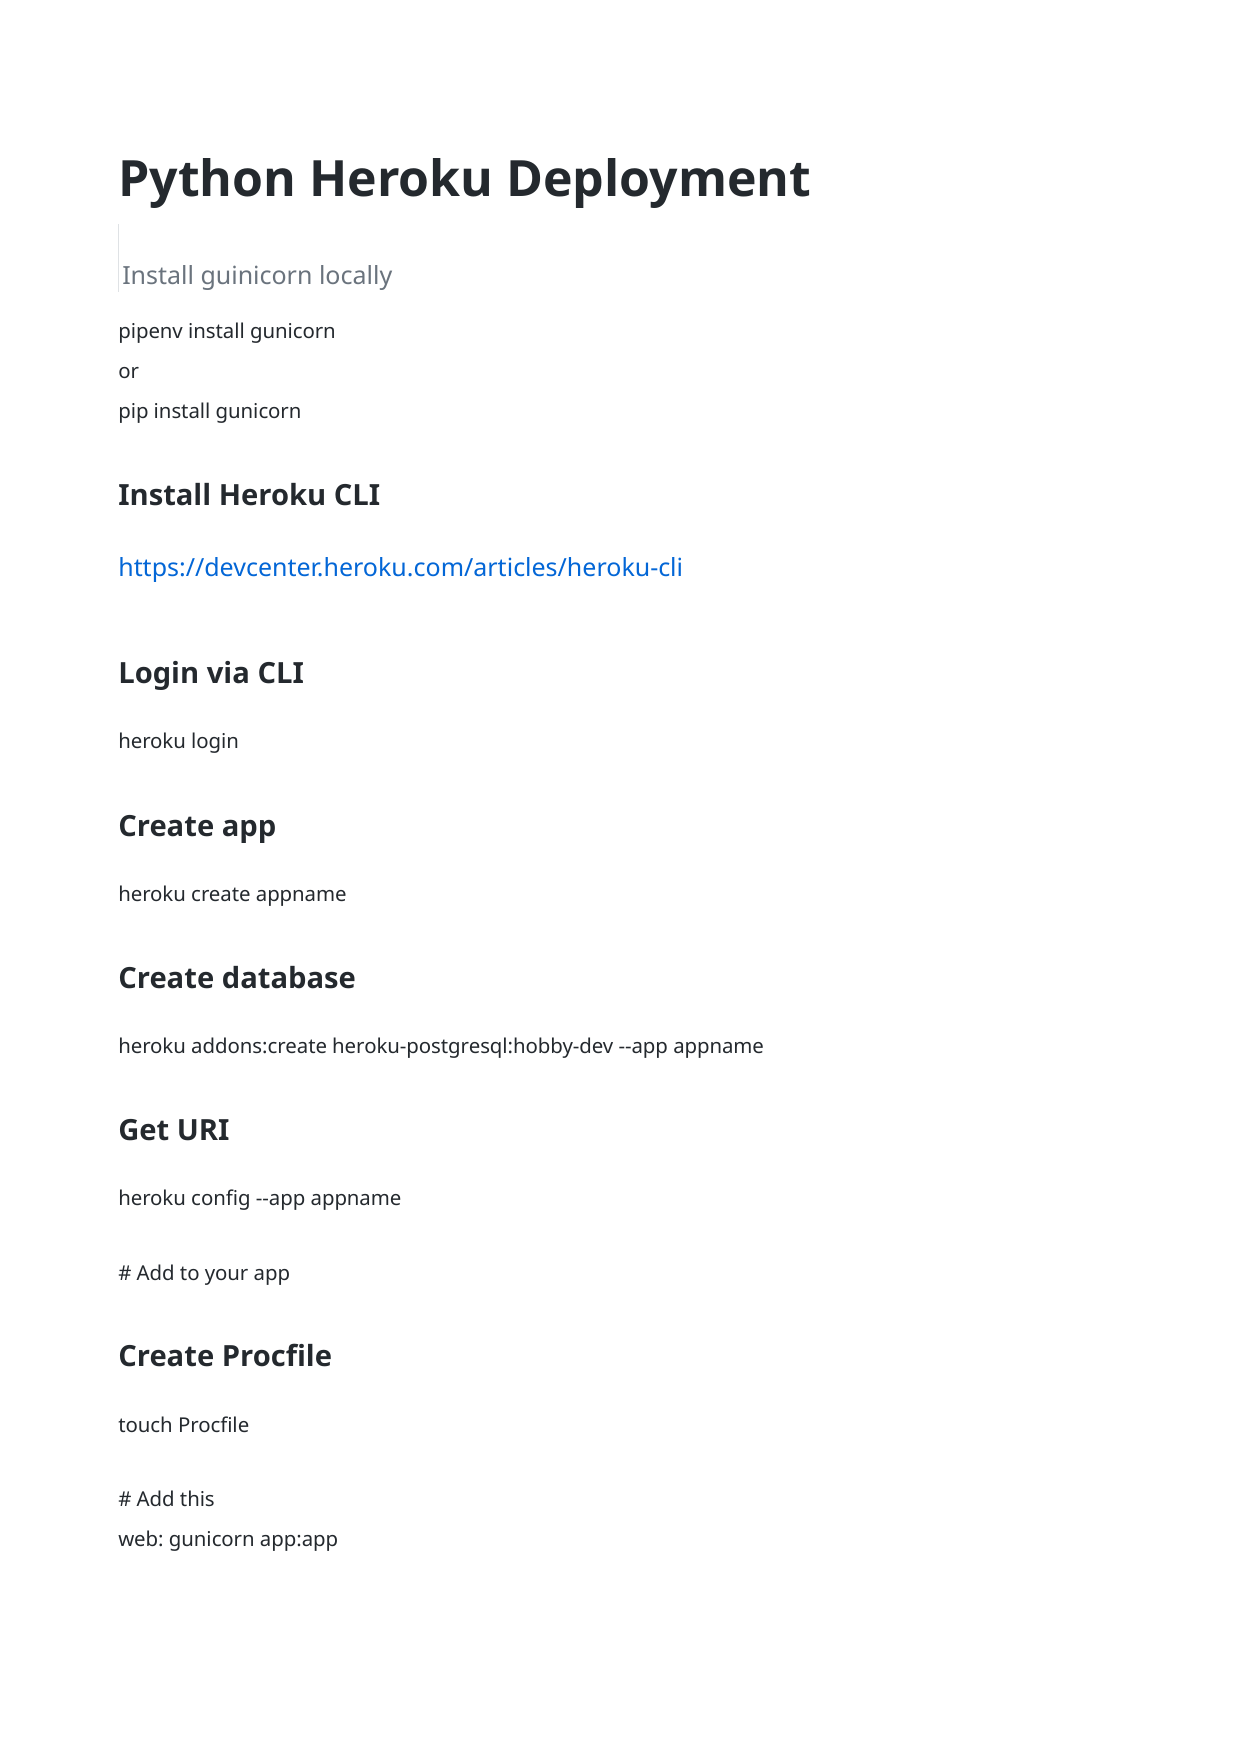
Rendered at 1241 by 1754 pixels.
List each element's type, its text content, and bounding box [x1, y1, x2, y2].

text heroku create appname [118, 879, 1122, 907]
subtitle Create Procfile [118, 1336, 1122, 1375]
text touch Procfile [118, 1410, 1122, 1438]
text heroku login [118, 727, 1122, 755]
text pip install gunicorn [118, 397, 1122, 425]
subtitle Python Heroku Deployment [118, 143, 1122, 211]
subtitle Create database [118, 957, 1122, 997]
text Install guinicorn locally [119, 224, 1122, 292]
text web: gunicorn app:app [118, 1525, 1122, 1552]
text heroku config --app appname [118, 1184, 1122, 1211]
subtitle Create app [118, 805, 1122, 844]
text https://devcenter.heroku.com/articles/heroku-cli [118, 549, 1122, 583]
text # Add to your app [118, 1258, 1122, 1286]
subtitle Install Heroku CLI [118, 475, 1122, 514]
text heroku addons:create heroku-postgresql:hobby-dev --app appname [118, 1032, 1122, 1059]
text or [118, 357, 1122, 385]
text # Add this [118, 1485, 1122, 1512]
subtitle Login via CLI [118, 653, 1122, 692]
text pipenv install gunicorn [118, 317, 1122, 344]
subtitle Get URI [118, 1109, 1122, 1149]
